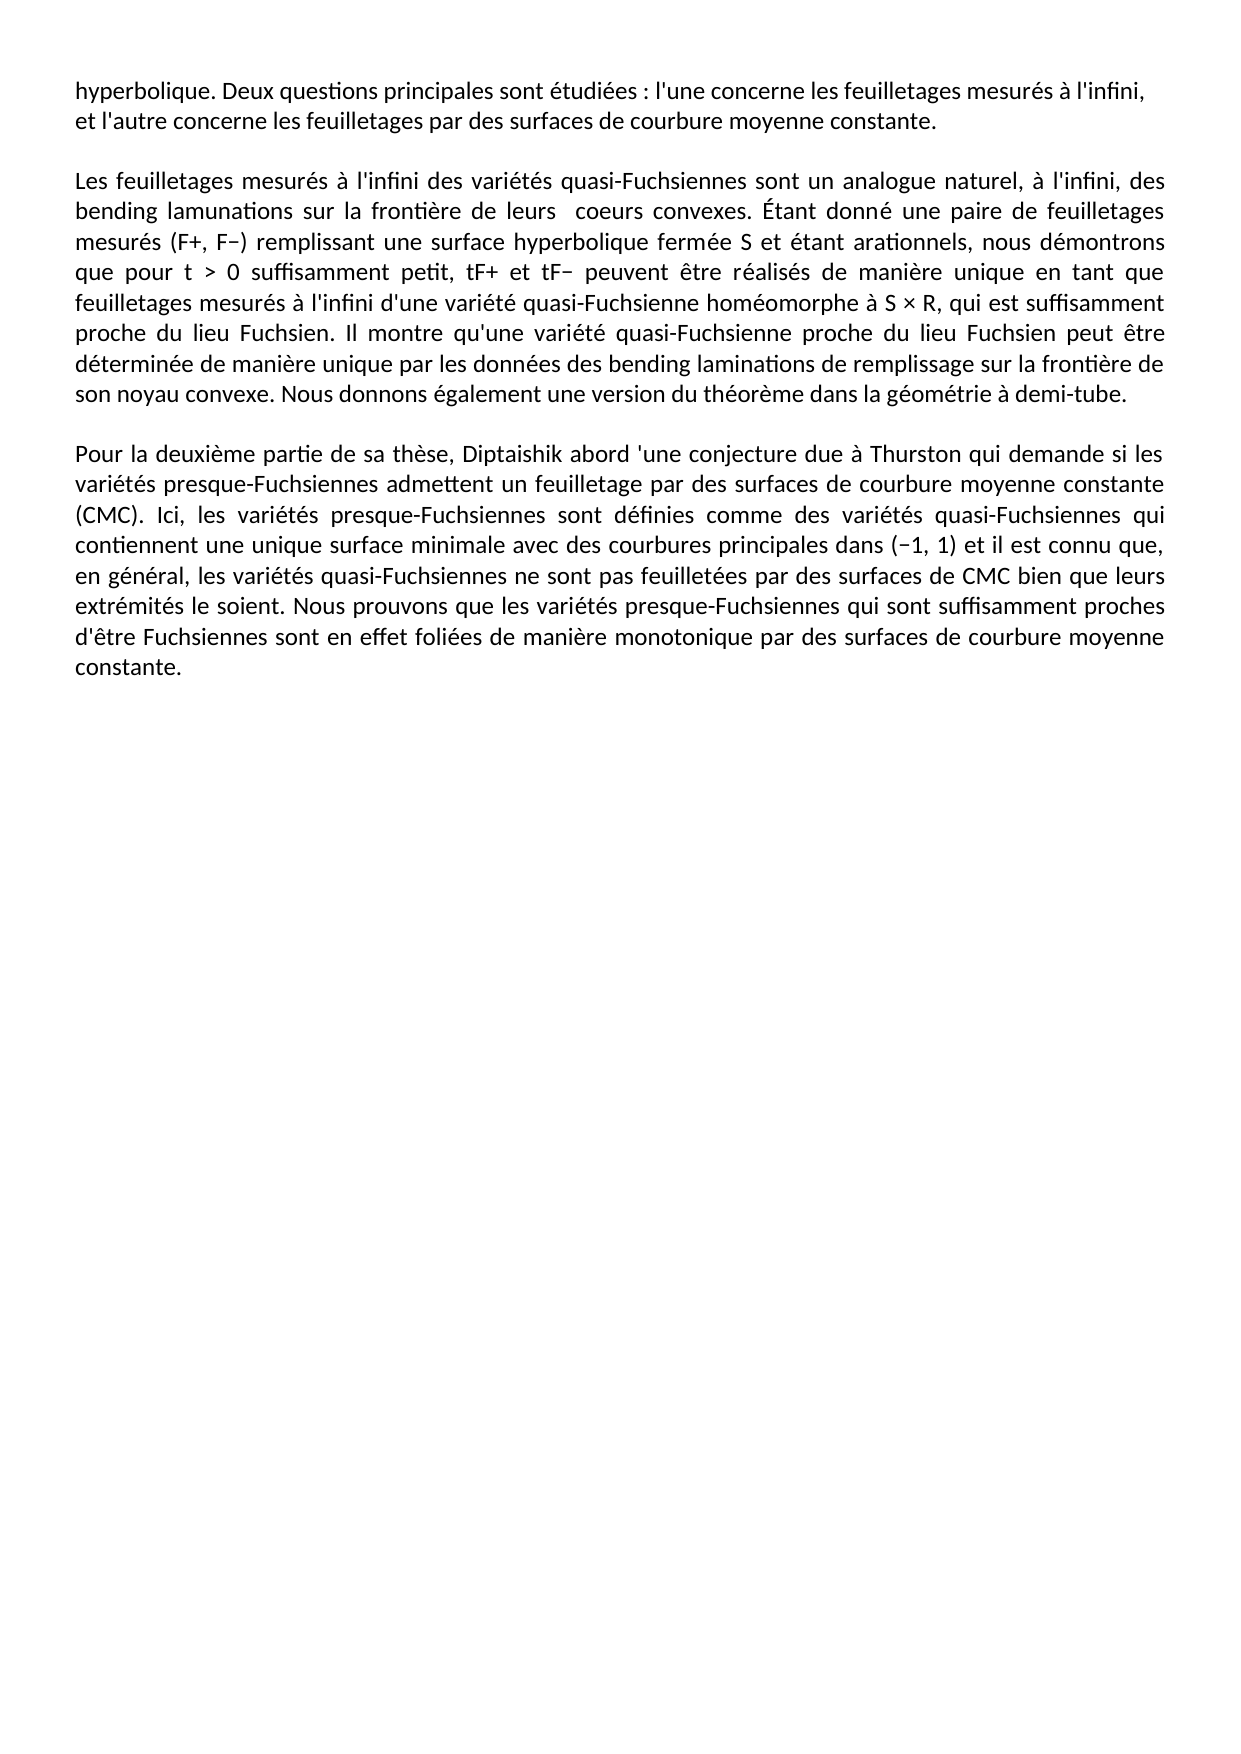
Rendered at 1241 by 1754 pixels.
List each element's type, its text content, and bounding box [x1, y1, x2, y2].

text Les feuilletages mesurés à l'infini des variétés quasi-Fuchsiennes sont un analogue naturel, à l'infini, des bending lamunations sur la frontière de leurs coeurs convexes. Étant donné une paire de feuilletages mesurés (F+, F−) remplissant une surface hyperbolique fermée S et étant arationnels, nous démontrons que pour t > 0 suffisamment petit, tF+ et tF− peuvent être réalisés de manière unique en tant que feuilletages mesurés à l'infini d'une variété quasi-Fuchsienne homéomorphe à S × R, qui est suffisamment proche du lieu Fuchsien. Il montre qu'une variété quasi-Fuchsienne proche du lieu Fuchsien peut être déterminée de manière unique par les données des bending laminations de remplissage sur la frontière de son noyau convexe. Nous donnons également une version du théorème dans la géométrie à demi-tube. [75, 165, 1166, 409]
text hyperbolique. Deux questions principales sont étudiées : l'une concerne les feuilletages mesurés à l'infini, et l'autre concerne les feuilletages par des surfaces de courbure moyenne constante. [75, 75, 1166, 136]
text Pour la deuxième partie de sa thèse, Diptaishik abord 'une conjecture due à Thurston qui demande si les variétés presque-Fuchsiennes admettent un feuilletage par des surfaces de courbure moyenne constante (CMC). Ici, les variétés presque-Fuchsiennes sont définies comme des variétés quasi-Fuchsiennes qui contiennent une unique surface minimale avec des courbures principales dans (−1, 1) et il est connu que, en général, les variétés quasi-Fuchsiennes ne sont pas feuilletées par des surfaces de CMC bien que leurs extrémités le soient. Nous prouvons que les variétés presque-Fuchsiennes qui sont suffisamment proches d'être Fuchsiennes sont en effet foliées de manière monotonique par des surfaces de courbure moyenne constante. [75, 438, 1166, 682]
